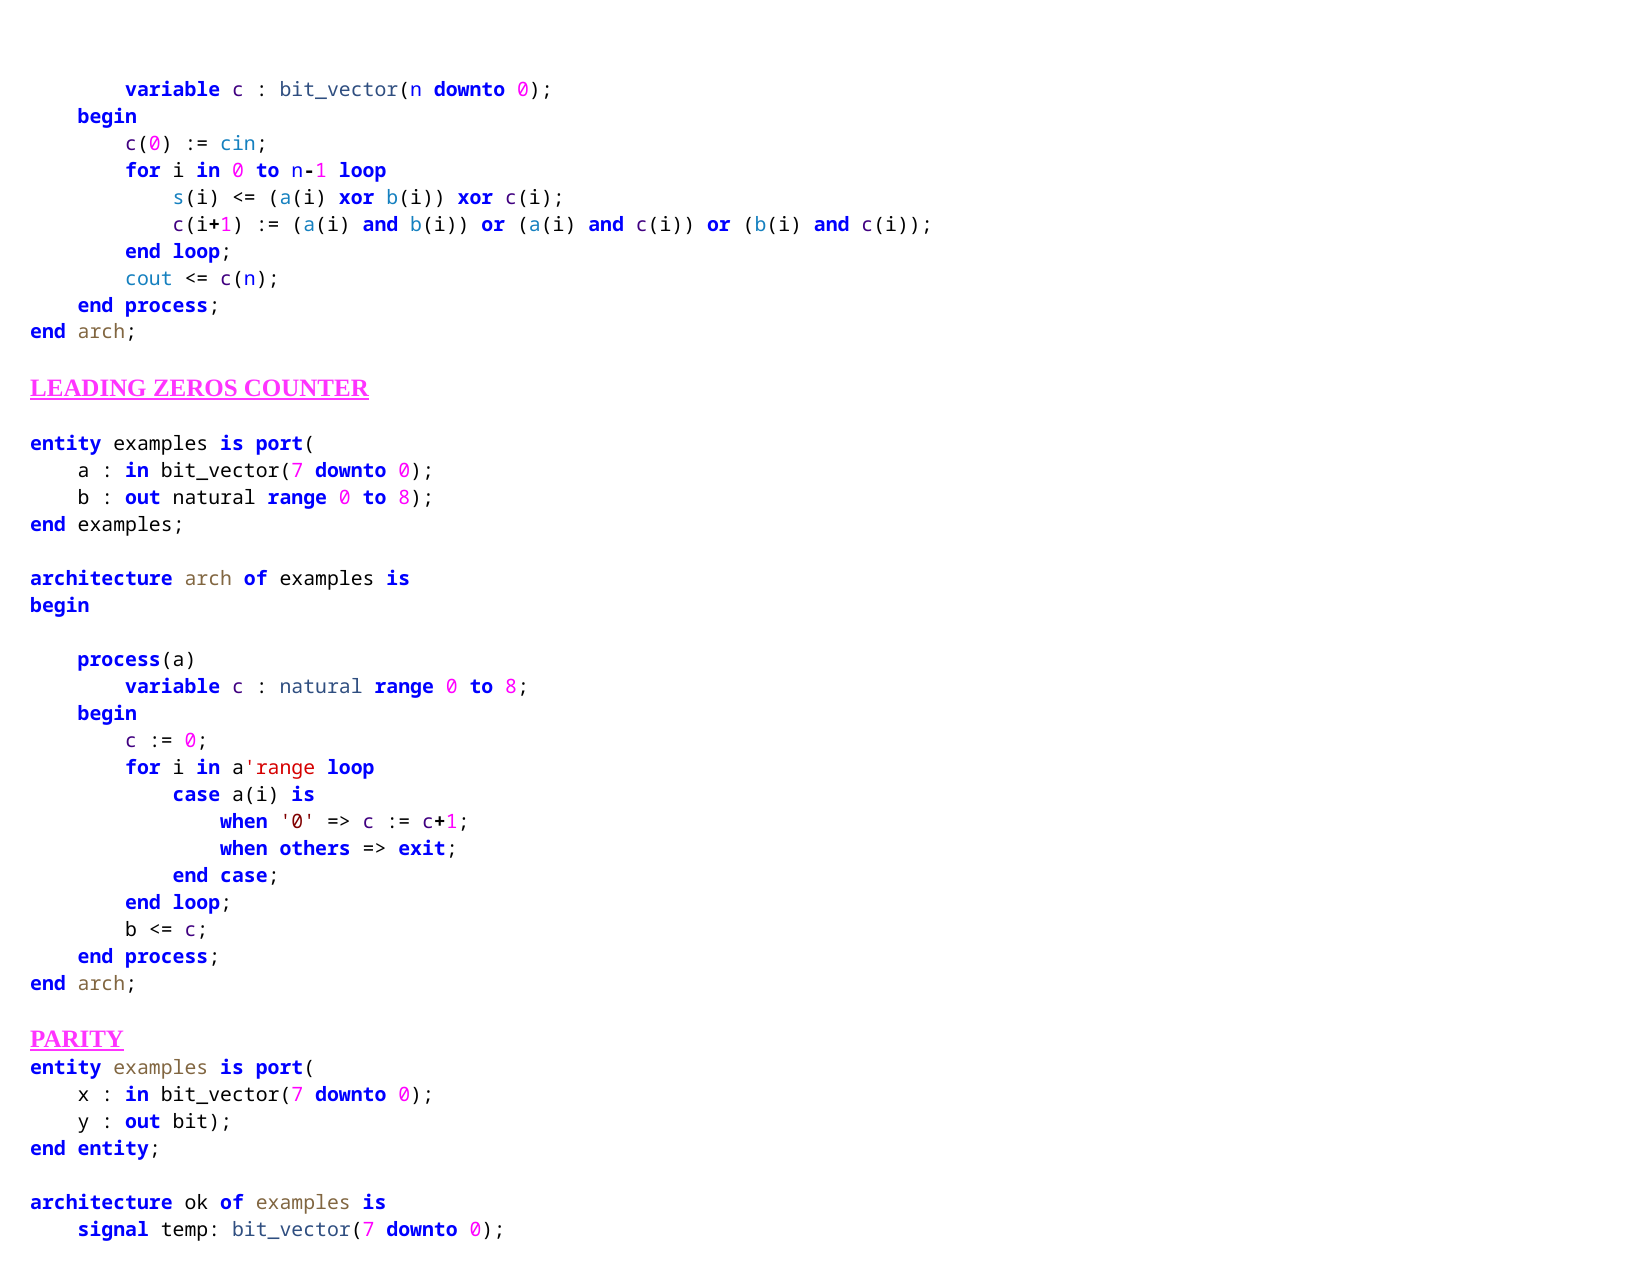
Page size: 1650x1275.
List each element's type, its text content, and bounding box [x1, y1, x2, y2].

text end loop; [30, 237, 1620, 264]
text when '0' => c := c+1; [30, 807, 1620, 834]
text begin [30, 102, 1620, 129]
text signal temp: bit_vector(7 downto 0); [30, 1215, 1620, 1242]
text entity examples is port( [30, 1053, 1620, 1080]
text c(i+1) := (a(i) and b(i)) or (a(i) and c(i)) or (b(i) and c(i)); [30, 210, 1620, 237]
text end loop; [30, 888, 1620, 915]
text end process; [30, 291, 1620, 318]
text entity examples is port( [30, 429, 1620, 456]
text c(0) := cin; [30, 129, 1620, 156]
text variable c : natural range 0 to 8; [30, 672, 1620, 699]
text x : in bit_vector(7 downto 0); [30, 1080, 1620, 1107]
text PARITY [30, 1024, 1620, 1053]
text s(i) <= (a(i) xor b(i)) xor c(i); [30, 183, 1620, 210]
text y : out bit); [30, 1107, 1620, 1134]
text LEADING ZEROS COUNTER [30, 373, 1620, 402]
text for i in a'range loop [30, 753, 1620, 780]
text b : out natural range 0 to 8); [30, 483, 1620, 510]
text case a(i) is [30, 780, 1620, 807]
text begin [30, 591, 1620, 618]
text end entity; [30, 1134, 1620, 1161]
text for i in 0 to n-1 loop [30, 156, 1620, 183]
text end arch; [30, 969, 1620, 996]
text c := 0; [30, 726, 1620, 753]
text b <= c; [30, 915, 1620, 942]
text end case; [30, 861, 1620, 888]
text architecture ok of examples is [30, 1188, 1620, 1215]
text end examples; [30, 510, 1620, 537]
text end arch; [30, 318, 1620, 345]
text a : in bit_vector(7 downto 0); [30, 456, 1620, 483]
text variable c : bit_vector(n downto 0); [30, 75, 1620, 102]
text when others => exit; [30, 834, 1620, 861]
text process(a) [30, 645, 1620, 672]
text end process; [30, 942, 1620, 969]
text architecture arch of examples is [30, 564, 1620, 591]
text begin [30, 699, 1620, 726]
text cout <= c(n); [30, 264, 1620, 291]
